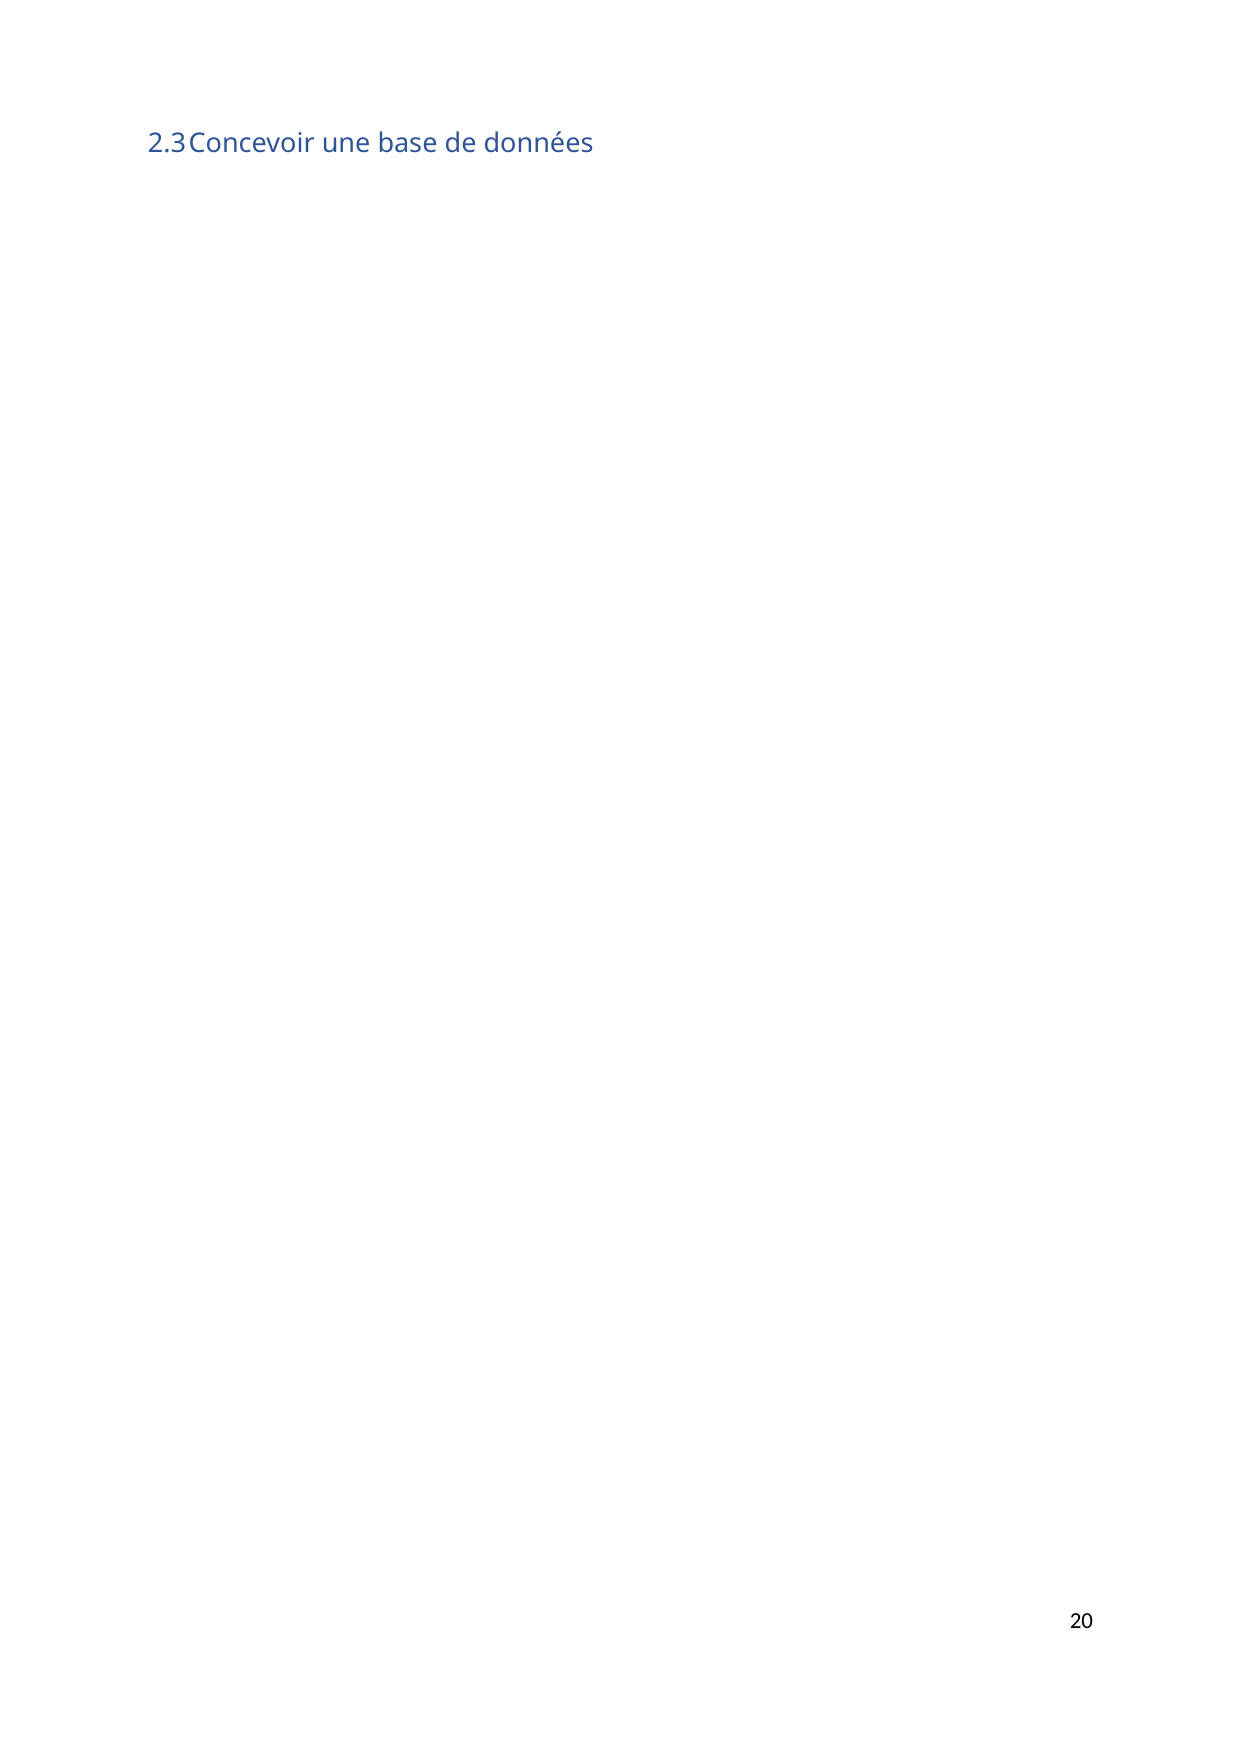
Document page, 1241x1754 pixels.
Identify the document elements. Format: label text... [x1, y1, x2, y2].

list Concevoir une base de données [148, 123, 1093, 160]
